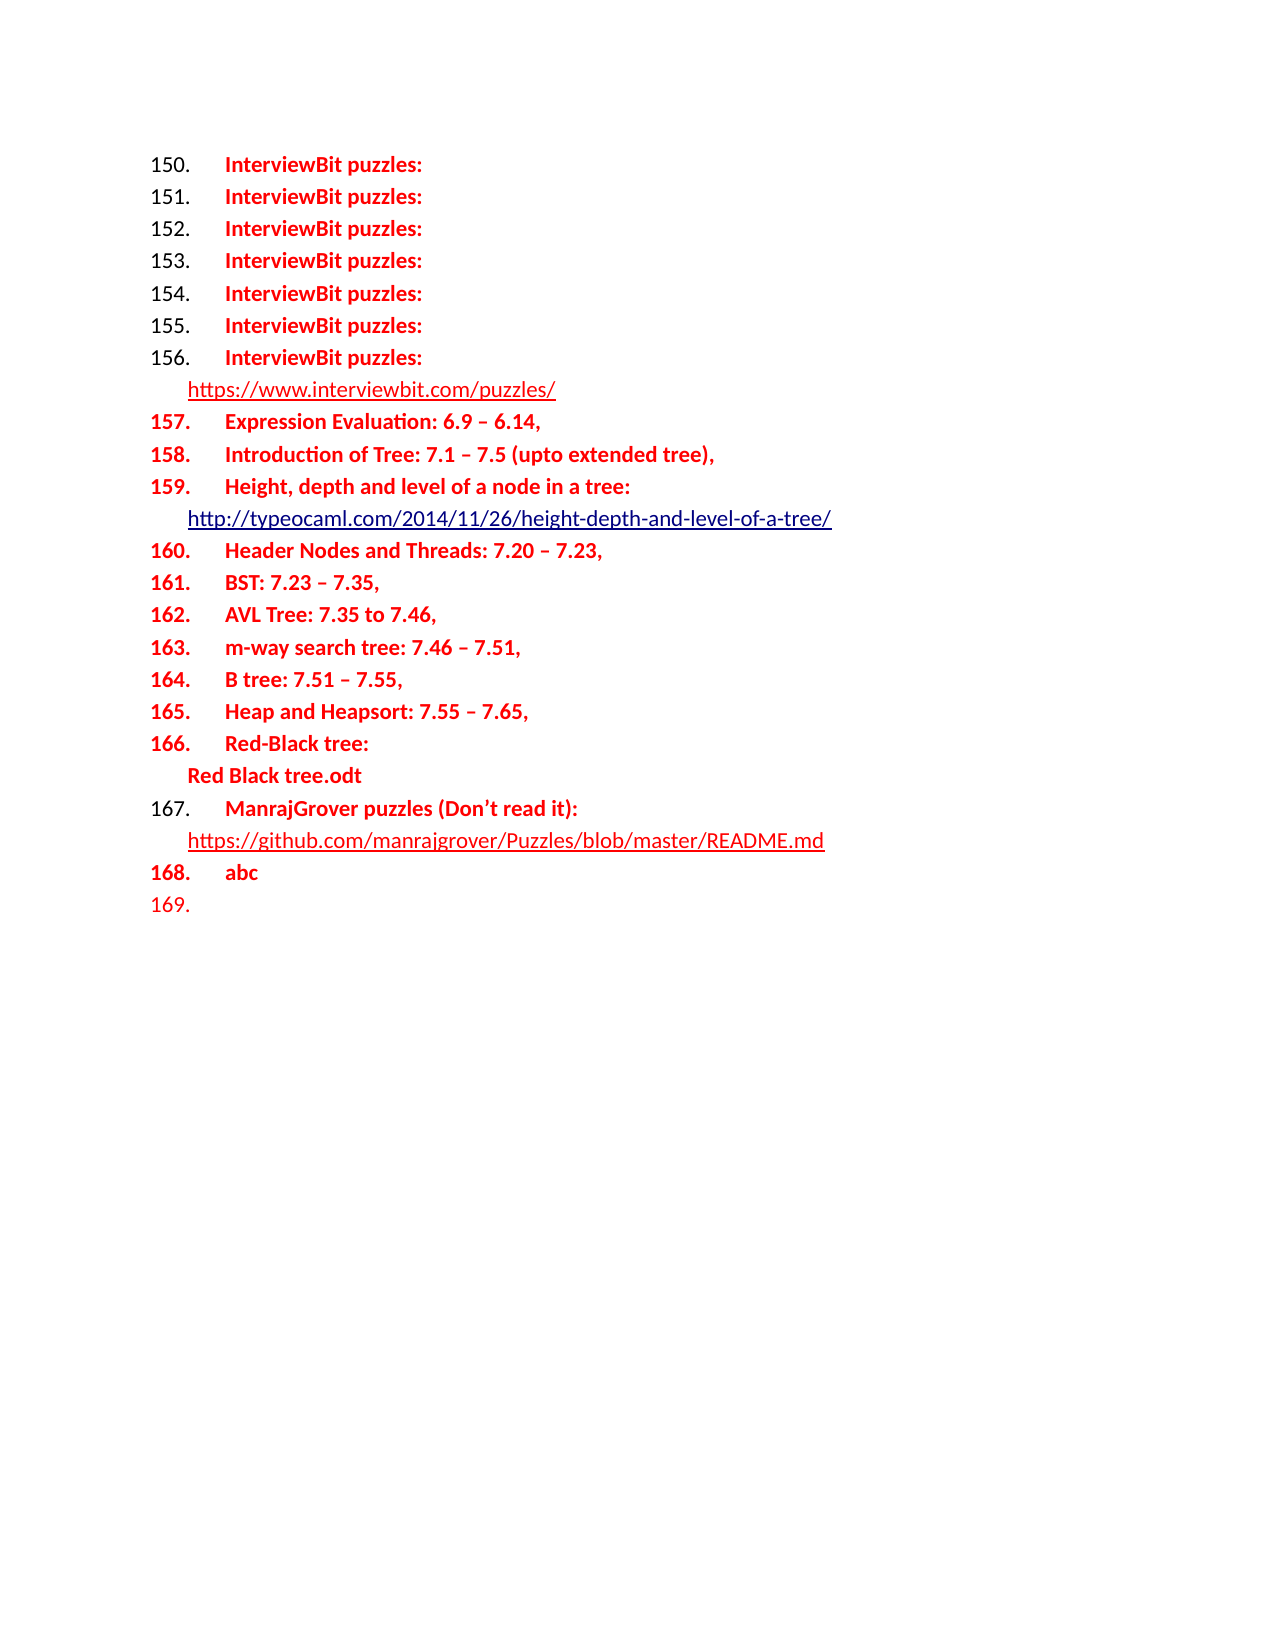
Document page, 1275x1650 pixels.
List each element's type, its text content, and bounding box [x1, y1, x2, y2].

list InterviewBit puzzles: [150, 247, 1125, 274]
list http://typeocaml.com/2014/11/26/height-depth-and-level-of-a-tree/ [150, 504, 1125, 532]
list Heap and Heapsort: 7.55 – 7.65, [150, 697, 1125, 725]
list https://www.interviewbit.com/puzzles/ [150, 375, 1125, 403]
list Expression Evaluation: 6.9 – 6.14, [150, 407, 1125, 436]
list InterviewBit puzzles: [150, 150, 1125, 178]
list Introduction of Tree: 7.1 – 7.5 (upto extended tree), [150, 440, 1125, 468]
list Red-Black tree: [150, 729, 1125, 757]
list abc [150, 858, 1125, 886]
list InterviewBit puzzles: [150, 214, 1125, 242]
list Red Black tree.odt [150, 762, 1125, 789]
list InterviewBit puzzles: [150, 311, 1125, 339]
list InterviewBit puzzles: [150, 279, 1125, 307]
list https://github.com/manrajgrover/Puzzles/blob/master/README.md [150, 826, 1125, 854]
list Header Nodes and Threads: 7.20 – 7.23, [150, 536, 1125, 564]
list BST: 7.23 – 7.35, [150, 568, 1125, 596]
list Height, depth and level of a node in a tree: [150, 472, 1125, 500]
list ManrajGrover puzzles (Don’t read it): [150, 794, 1125, 822]
list InterviewBit puzzles: [150, 343, 1125, 371]
list InterviewBit puzzles: [150, 182, 1125, 210]
list m-way search tree: 7.46 – 7.51, [150, 633, 1125, 661]
list AVL Tree: 7.35 to 7.46, [150, 601, 1125, 629]
list B tree: 7.51 – 7.55, [150, 665, 1125, 693]
